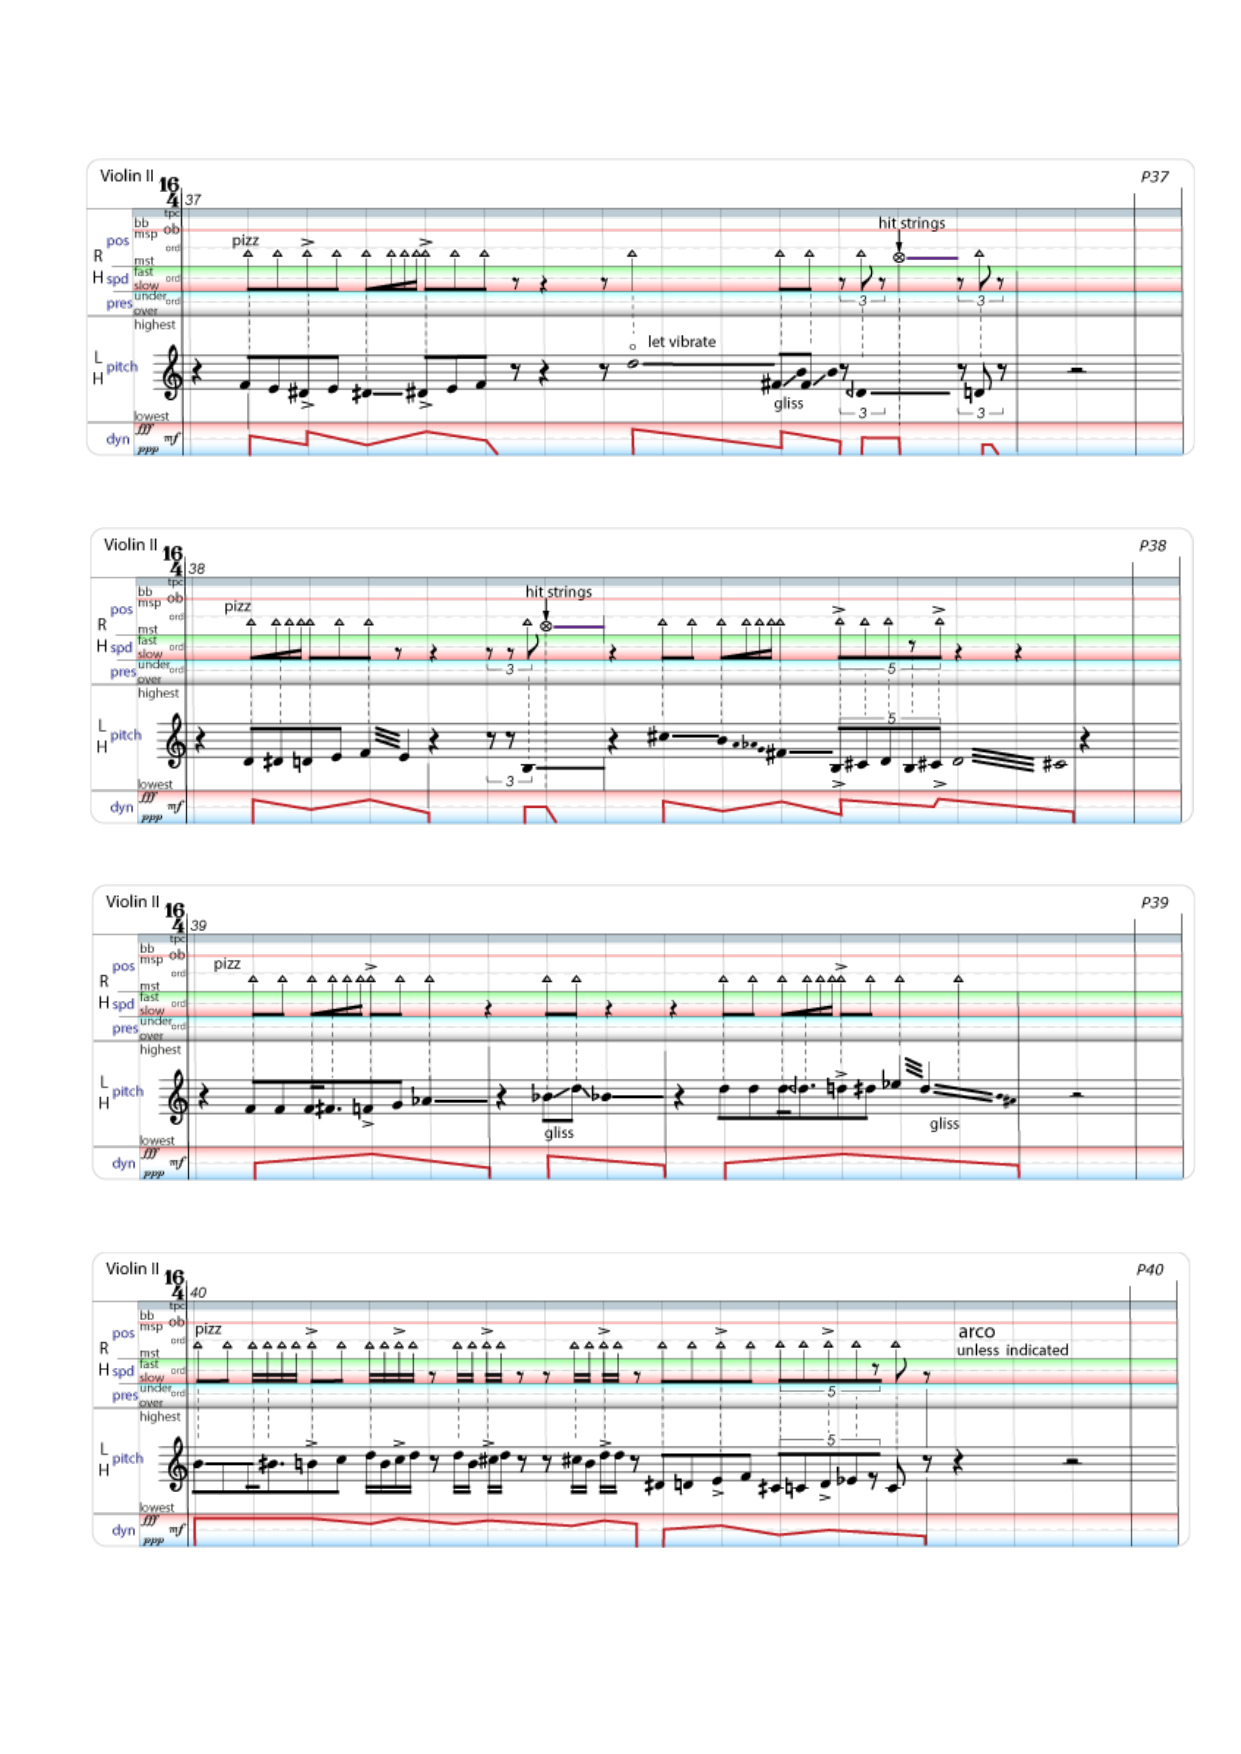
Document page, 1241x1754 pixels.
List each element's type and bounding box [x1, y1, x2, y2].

picture [91, 884, 1196, 1194]
picture [89, 527, 1194, 838]
picture [91, 1252, 1191, 1561]
picture [85, 158, 1196, 470]
